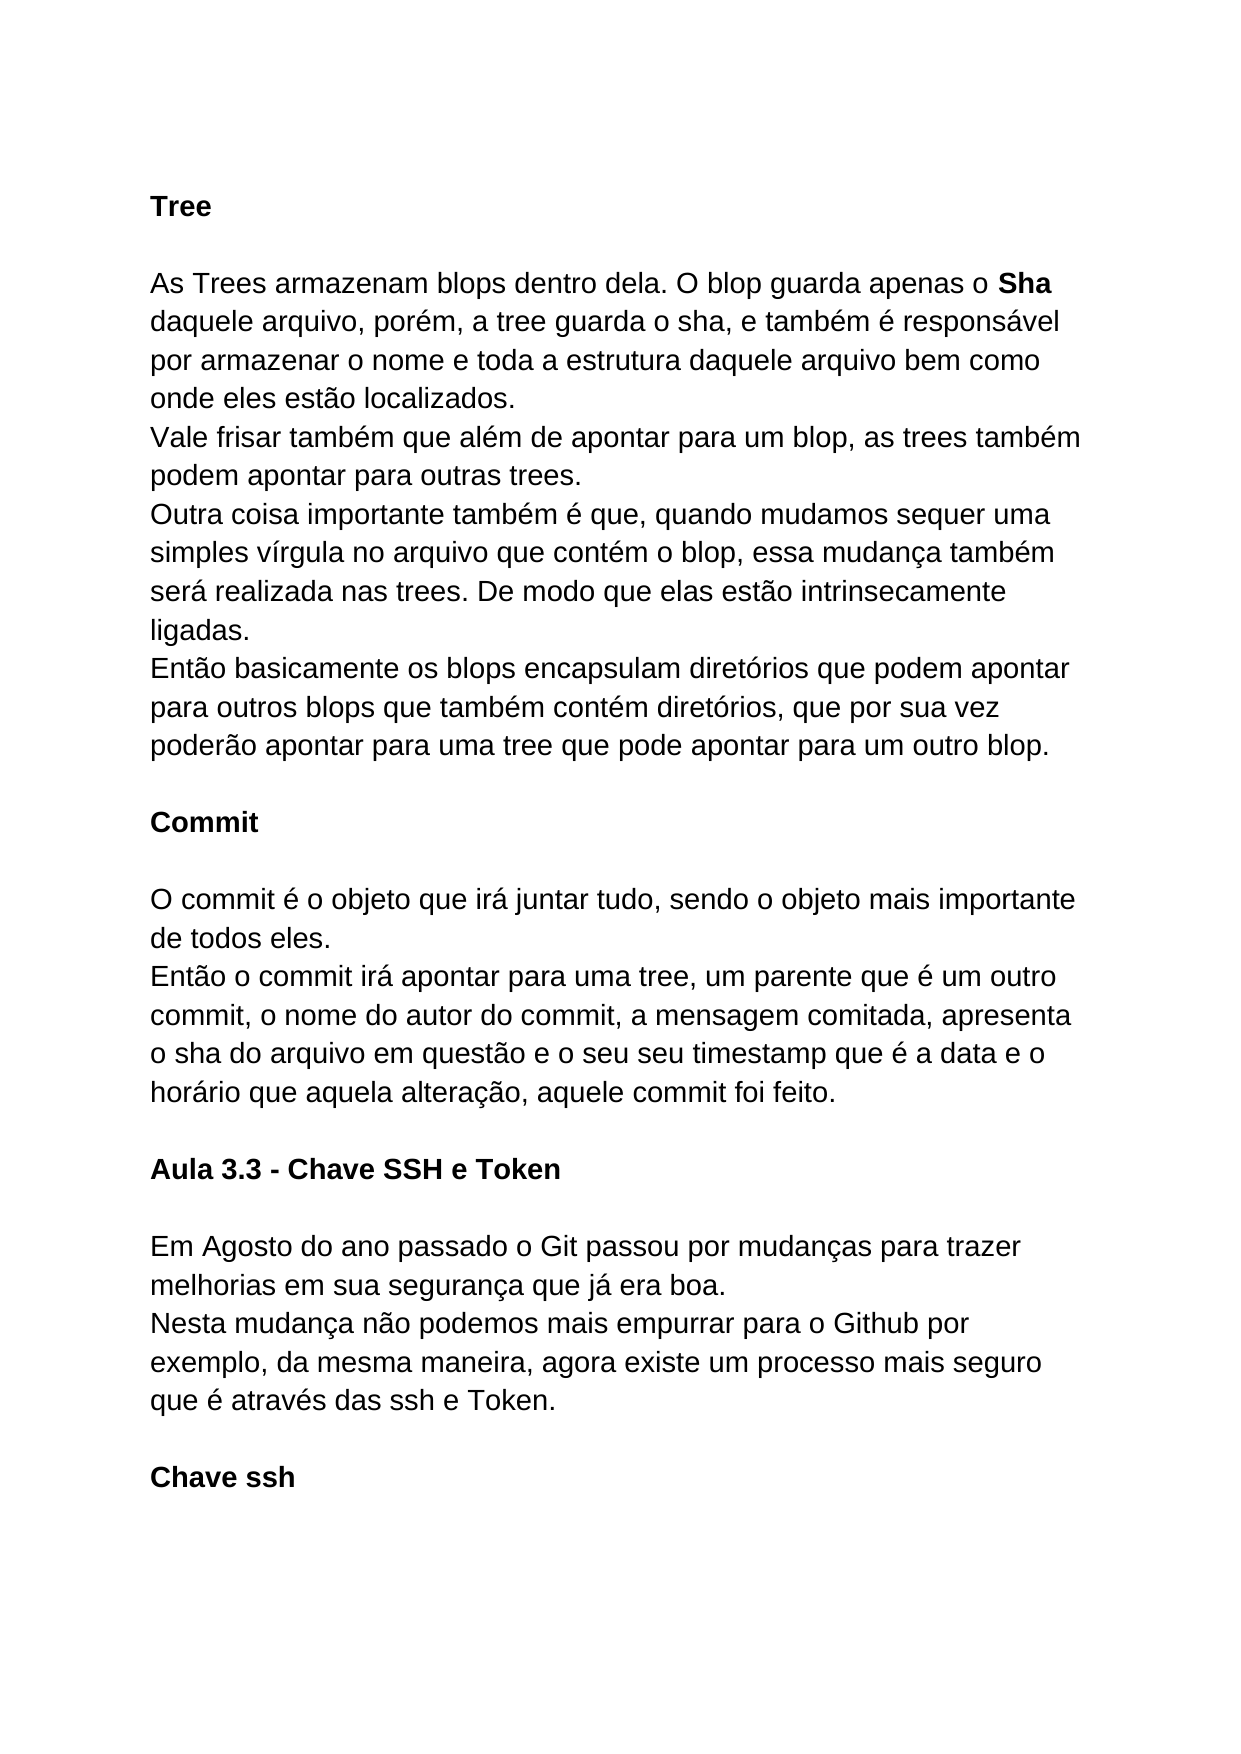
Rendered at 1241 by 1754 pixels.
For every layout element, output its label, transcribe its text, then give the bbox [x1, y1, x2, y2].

text Nesta mudança não podemos mais empurrar para o Github por exemplo, da mesma maneira, agora existe um processo mais seguro que é através das ssh e Token. [150, 1306, 1090, 1417]
text Aula 3.3 - Chave SSH e Token [150, 1152, 1090, 1186]
text Em Agosto do ano passado o Git passou por mudanças para trazer melhorias em sua segurança que já era boa. [150, 1229, 1090, 1301]
text Então o commit irá apontar para uma tree, um parente que é um outro commit, o nome do autor do commit, a mensagem comitada, apresenta o sha do arquivo em questão e o seu seu timestamp que é a data e o horário que aquela alteração, aquele commit foi feito. [150, 959, 1090, 1108]
text Então basicamente os blops encapsulam diretórios que podem apontar para outros blops que também contém diretórios, que por sua vez poderão apontar para uma tree que pode apontar para um outro blop. [150, 651, 1090, 762]
text As Trees armazenam blops dentro dela. O blop guarda apenas o Sha daquele arquivo, porém, a tree guarda o sha, e também é responsável por armazenar o nome e toda a estrutura daquele arquivo bem como onde eles estão localizados. [150, 266, 1090, 415]
text Chave ssh [150, 1460, 1090, 1494]
text Commit [150, 805, 1090, 839]
text Outra coisa importante também é que, quando mudamos sequer uma simples vírgula no arquivo que contém o blop, essa mudança também será realizada nas trees. De modo que elas estão intrinsecamente ligadas. [150, 497, 1090, 646]
text O commit é o objeto que irá juntar tudo, sendo o objeto mais importante de todos eles. [150, 882, 1090, 954]
text Vale frisar também que além de apontar para um blop, as trees também podem apontar para outras trees. [150, 420, 1090, 492]
text Tree [150, 188, 1090, 222]
